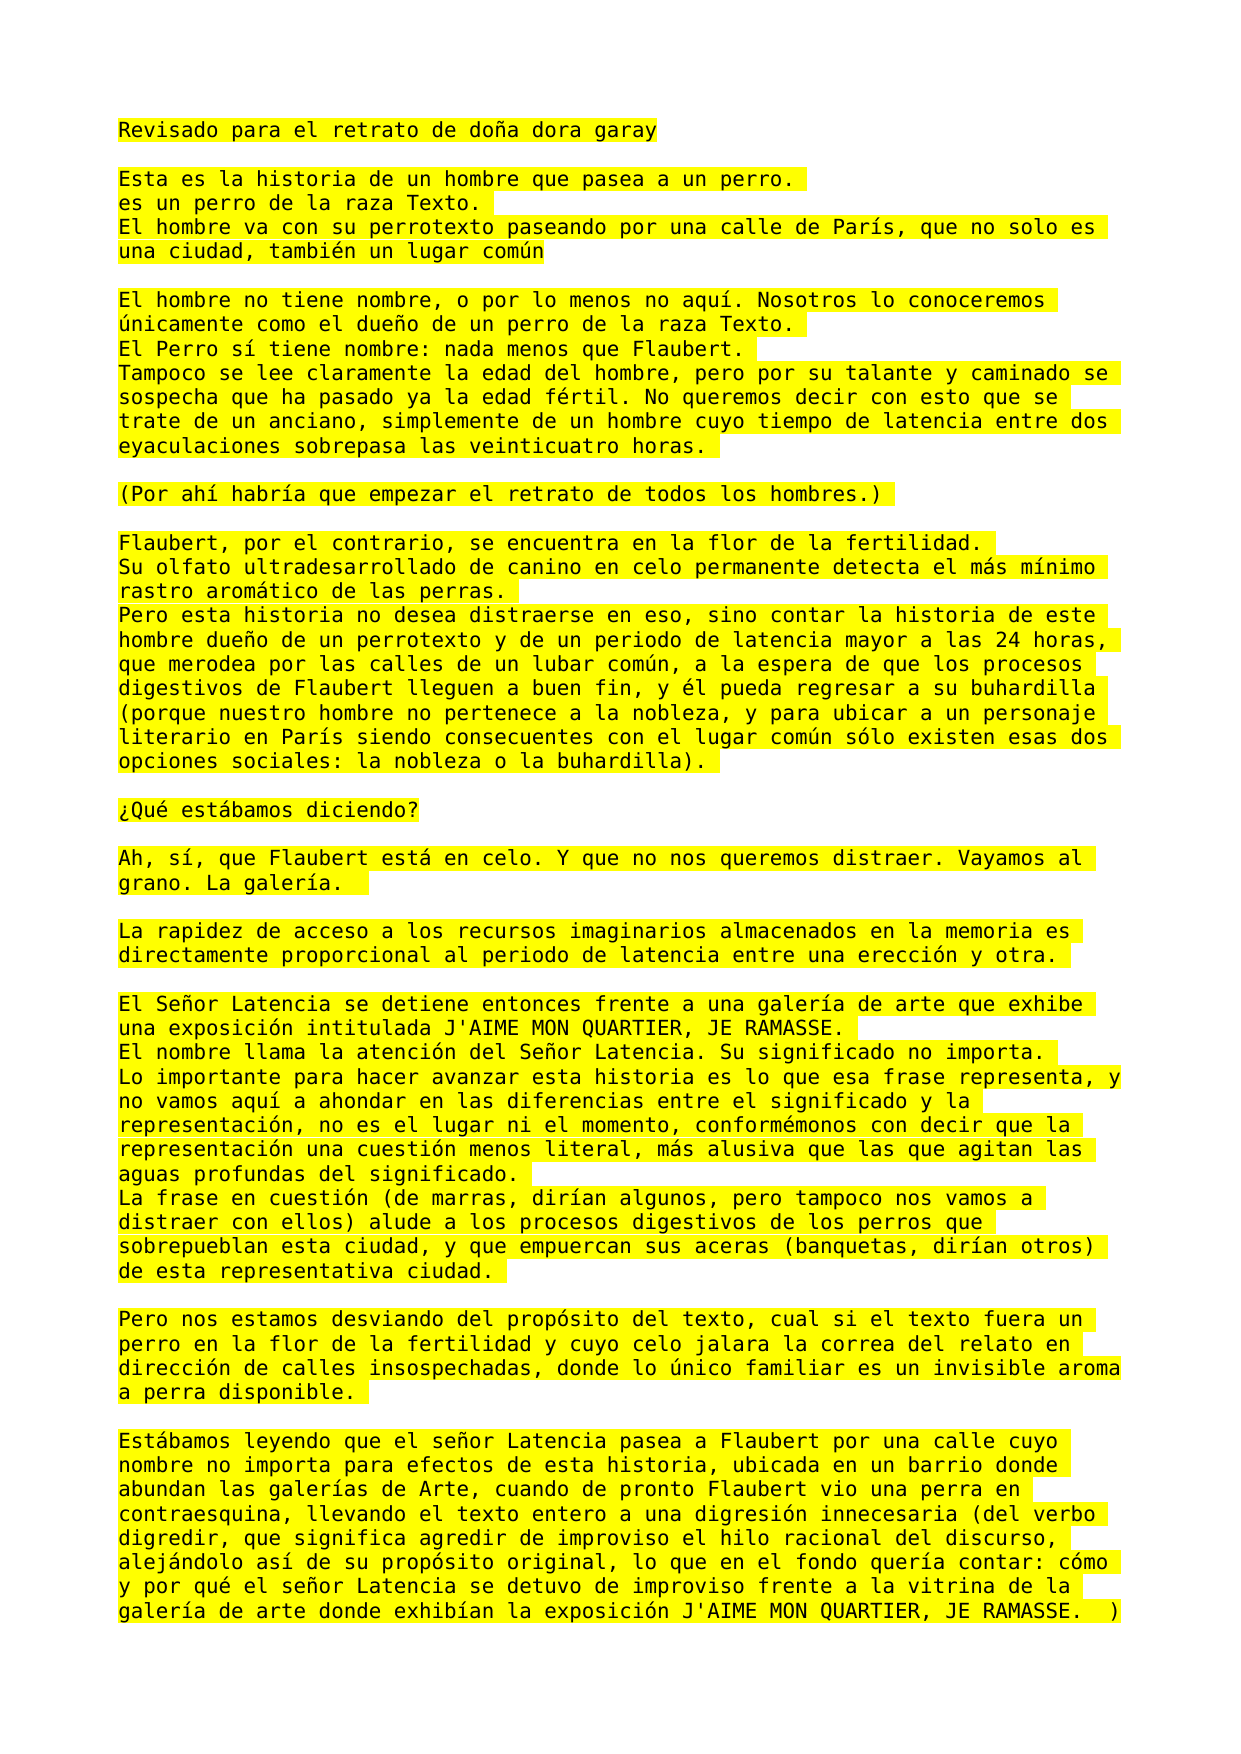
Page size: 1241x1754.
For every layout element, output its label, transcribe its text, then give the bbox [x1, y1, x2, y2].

text Ah, sí, que Flaubert está en celo. Y que no nos queremos distraer. Vayamos al grano. La galería. [118, 846, 1122, 895]
text El Señor Latencia se detiene entonces frente a una galería de arte que exhibe una exposición intitulada J'AIME MON QUARTIER, JE RAMASSE. [118, 992, 1122, 1040]
text El hombre no tiene nombre, o por lo menos no aquí. Nosotros lo conoceremos únicamente como el dueño de un perro de la raza Texto. [118, 288, 1122, 337]
text Lo importante para hacer avanzar esta historia es lo que esa frase representa, y no vamos aquí a ahondar en las diferencias entre el significado y la representación, no es el lugar ni el momento, conformémonos con decir que la representación una cuestión menos literal, más alusiva que las que agitan las aguas profundas del significado. [118, 1065, 1122, 1186]
text Flaubert, por el contrario, se encuentra en la flor de la fertilidad. [118, 531, 1122, 555]
text Revisado para el retrato de doña dora garay [118, 118, 1122, 142]
text Tampoco se lee claramente la edad del hombre, pero por su talante y caminado se sospecha que ha pasado ya la edad fértil. No queremos decir con esto que se trate de un anciano, simplemente de un hombre cuyo tiempo de latencia entre dos eyaculaciones sobrepasa las veinticuatro horas. [118, 361, 1122, 458]
text es un perro de la raza Texto. [118, 191, 1122, 215]
text La frase en cuestión (de marras, dirían algunos, pero tampoco nos vamos a distraer con ellos) alude a los procesos digestivos de los perros que sobrepueblan esta ciudad, y que empuercan sus aceras (banquetas, dirían otros) de esta representativa ciudad. [118, 1186, 1122, 1283]
text Pero nos estamos desviando del propósito del texto, cual si el texto fuera un perro en la flor de la fertilidad y cuyo celo jalara la correa del relato en dirección de calles insospechadas, donde lo único familiar es un invisible aroma a perra disponible. [118, 1307, 1122, 1404]
text Pero esta historia no desea distraerse en eso, sino contar la historia de este hombre dueño de un perrotexto y de un periodo de latencia mayor a las 24 horas, que merodea por las calles de un lubar común, a la espera de que los procesos digestivos de Flaubert lleguen a buen fin, y él pueda regresar a su buhardilla (porque nuestro hombre no pertenece a la nobleza, y para ubicar a un personaje literario en París siendo consecuentes con el lugar común sólo existen esas dos opciones sociales: la nobleza o la buhardilla). [118, 603, 1122, 773]
text La rapidez de acceso a los recursos imaginarios almacenados en la memoria es directamente proporcional al periodo de latencia entre una erección y otra. [118, 919, 1122, 968]
text El hombre va con su perrotexto paseando por una calle de París, que no solo es una ciudad, también un lugar común [118, 215, 1122, 264]
text (Por ahí habría que empezar el retrato de todos los hombres.) [118, 482, 1122, 506]
text ¿Qué estábamos diciendo? [118, 798, 1122, 822]
text El Perro sí tiene nombre: nada menos que Flaubert. [118, 337, 1122, 361]
text Su olfato ultradesarrollado de canino en celo permanente detecta el más mínimo rastro aromático de las perras. [118, 555, 1122, 603]
text El nombre llama la atención del Señor Latencia. Su significado no importa. [118, 1040, 1122, 1065]
text Esta es la historia de un hombre que pasea a un perro. [118, 167, 1122, 191]
text Estábamos leyendo que el señor Latencia pasea a Flaubert por una calle cuyo nombre no importa para efectos de esta historia, ubicada en un barrio donde abundan las galerías de Arte, cuando de pronto Flaubert vio una perra en contraesquina, llevando el texto entero a una digresión innecesaria (del verbo digredir, que significa agredir de improviso el hilo racional del discurso, alejándolo así de su propósito original, lo que en el fondo quería contar: cómo y por qué el señor Latencia se detuvo de improviso frente a la vitrina de la galería de arte donde exhibían la exposición J'AIME MON QUARTIER, JE RAMASSE. ) [118, 1429, 1122, 1623]
